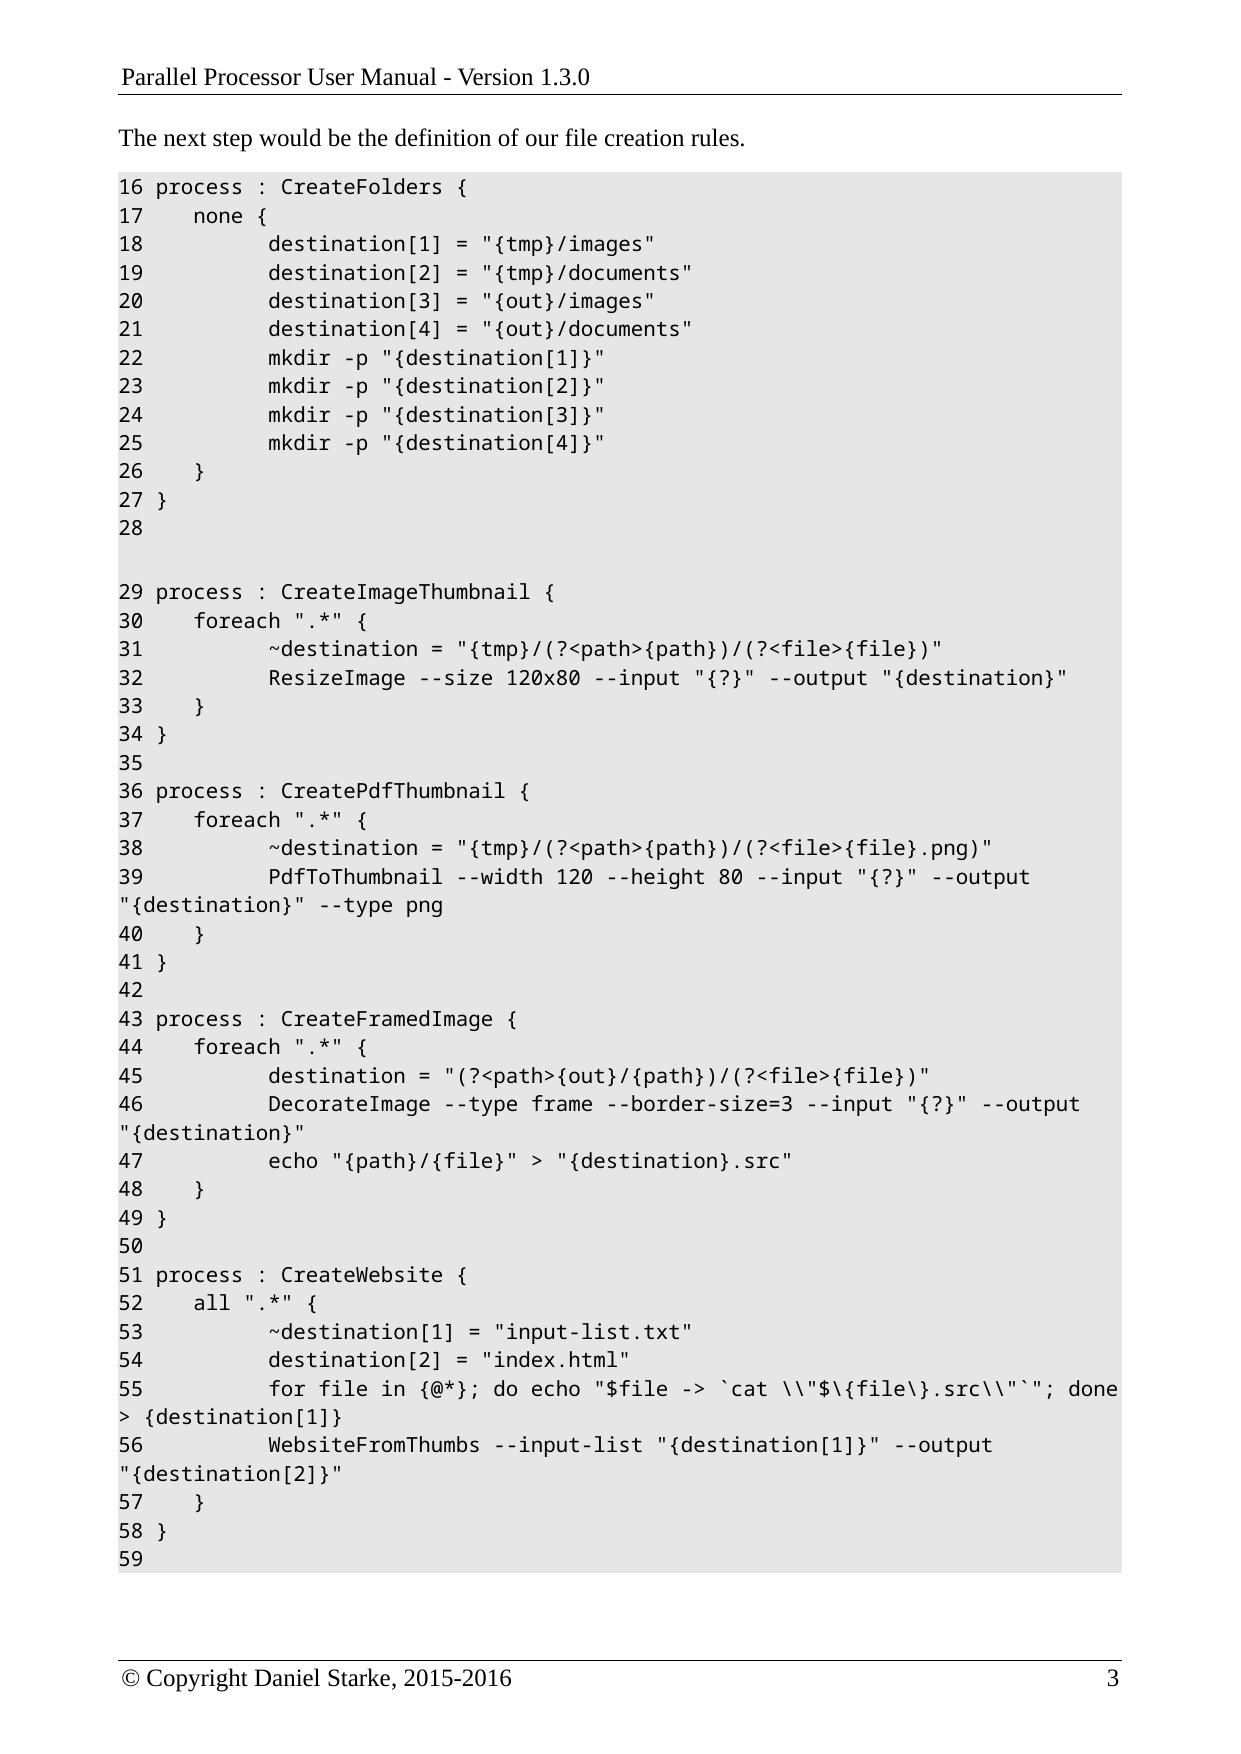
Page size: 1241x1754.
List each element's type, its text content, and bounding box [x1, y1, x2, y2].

text The next step would be the definition of our file creation rules. [118, 123, 1122, 152]
text 29 process : CreateImageThumbnail { 30 foreach ".*" { 31 ~destination = "{tmp}/(?<path>{path})/(?<file>{file})" 32 ResizeImage --size 120x80 --input "{?}" --output "{destination}" 33 } 34 } 35 36 process : CreatePdfThumbnail { 37 foreach ".*" { 38 ~destination = "{tmp}/(?<path>{path})/(?<file>{file}.png)" 39 PdfToThumbnail --width 120 --height 80 --input "{?}" --output "{destination}" --type png 40 } 41 } 42 43 process : CreateFramedImage { 44 foreach ".*" { 45 destination = "(?<path>{out}/{path})/(?<file>{file})" 46 DecorateImage --type frame --border-size=3 --input "{?}" --output "{destination}" 47 echo "{path}/{file}" > "{destination}.src" 48 } 49 } 50 51 process : CreateWebsite { 52 all ".*" { 53 ~destination[1] = "input-list.txt" 54 destination[2] = "index.html" 55 for file in {@*}; do echo "$file -> `cat \\"$\{file\}.src\\"`"; done > {destination[1]} 56 WebsiteFromThumbs --input-list "{destination[1]}" --output "{destination[2]}" 57 } 58 } 59 [118, 577, 1122, 1573]
text 16 process : CreateFolders { 17 none { 18 destination[1] = "{tmp}/images" 19 destination[2] = "{tmp}/documents" 20 destination[3] = "{out}/images" 21 destination[4] = "{out}/documents" 22 mkdir -p "{destination[1]}" 23 mkdir -p "{destination[2]}" 24 mkdir -p "{destination[3]}" 25 mkdir -p "{destination[4]}" 26 } 27 } 28 [118, 172, 1122, 542]
